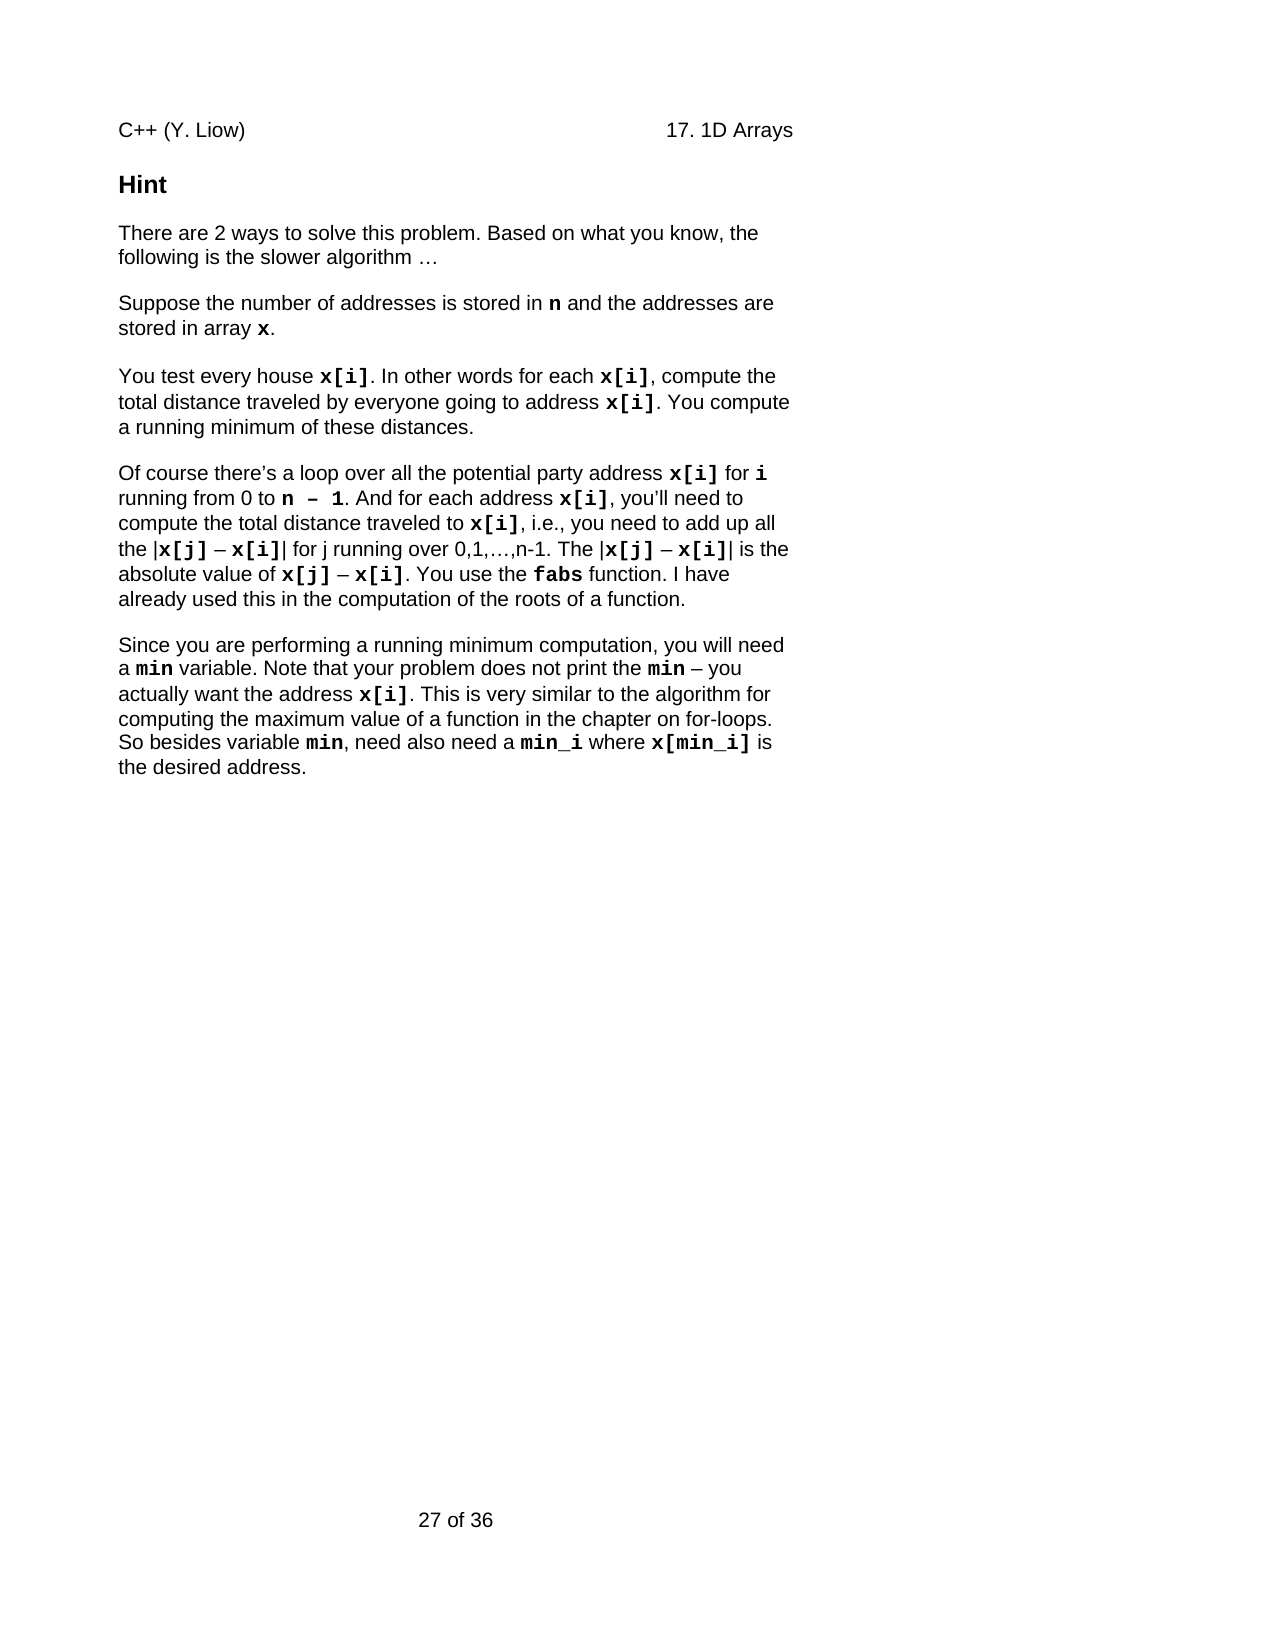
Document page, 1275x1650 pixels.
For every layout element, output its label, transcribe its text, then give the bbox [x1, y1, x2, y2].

text Of course there’s a loop over all the potential party address x[i] for i running from 0 to n – 1. And for each address x[i], you’ll need to compute the total distance traveled to x[i], i.e., you need to add up all the |x[j] – x[i]| for j running over 0,1,…,n-1. The |x[j] – x[i]| is the absolute value of x[j] – x[i]. You use the fabs function. I have already used this in the computation of the roots of a function. [118, 462, 793, 611]
text You test every house x[i]. In other words for each x[i], compute the total distance traveled by everyone going to address x[i]. You compute a running minimum of these distances. [118, 365, 793, 438]
text There are 2 ways to solve this problem. Based on what you know, the following is the slower algorithm … [118, 222, 793, 268]
text Since you are performing a running minimum computation, you will need a min variable. Note that your problem does not print the min – you actually want the address x[i]. This is very similar to the algorithm for computing the maximum value of a function in the chapter on for-loops. So besides variable min, need also need a min_i where x[min_i] is the desired address. [118, 634, 793, 779]
text Hint [118, 171, 793, 199]
text Suppose the number of addresses is stored in n and the addresses are stored in array x. [118, 292, 793, 342]
